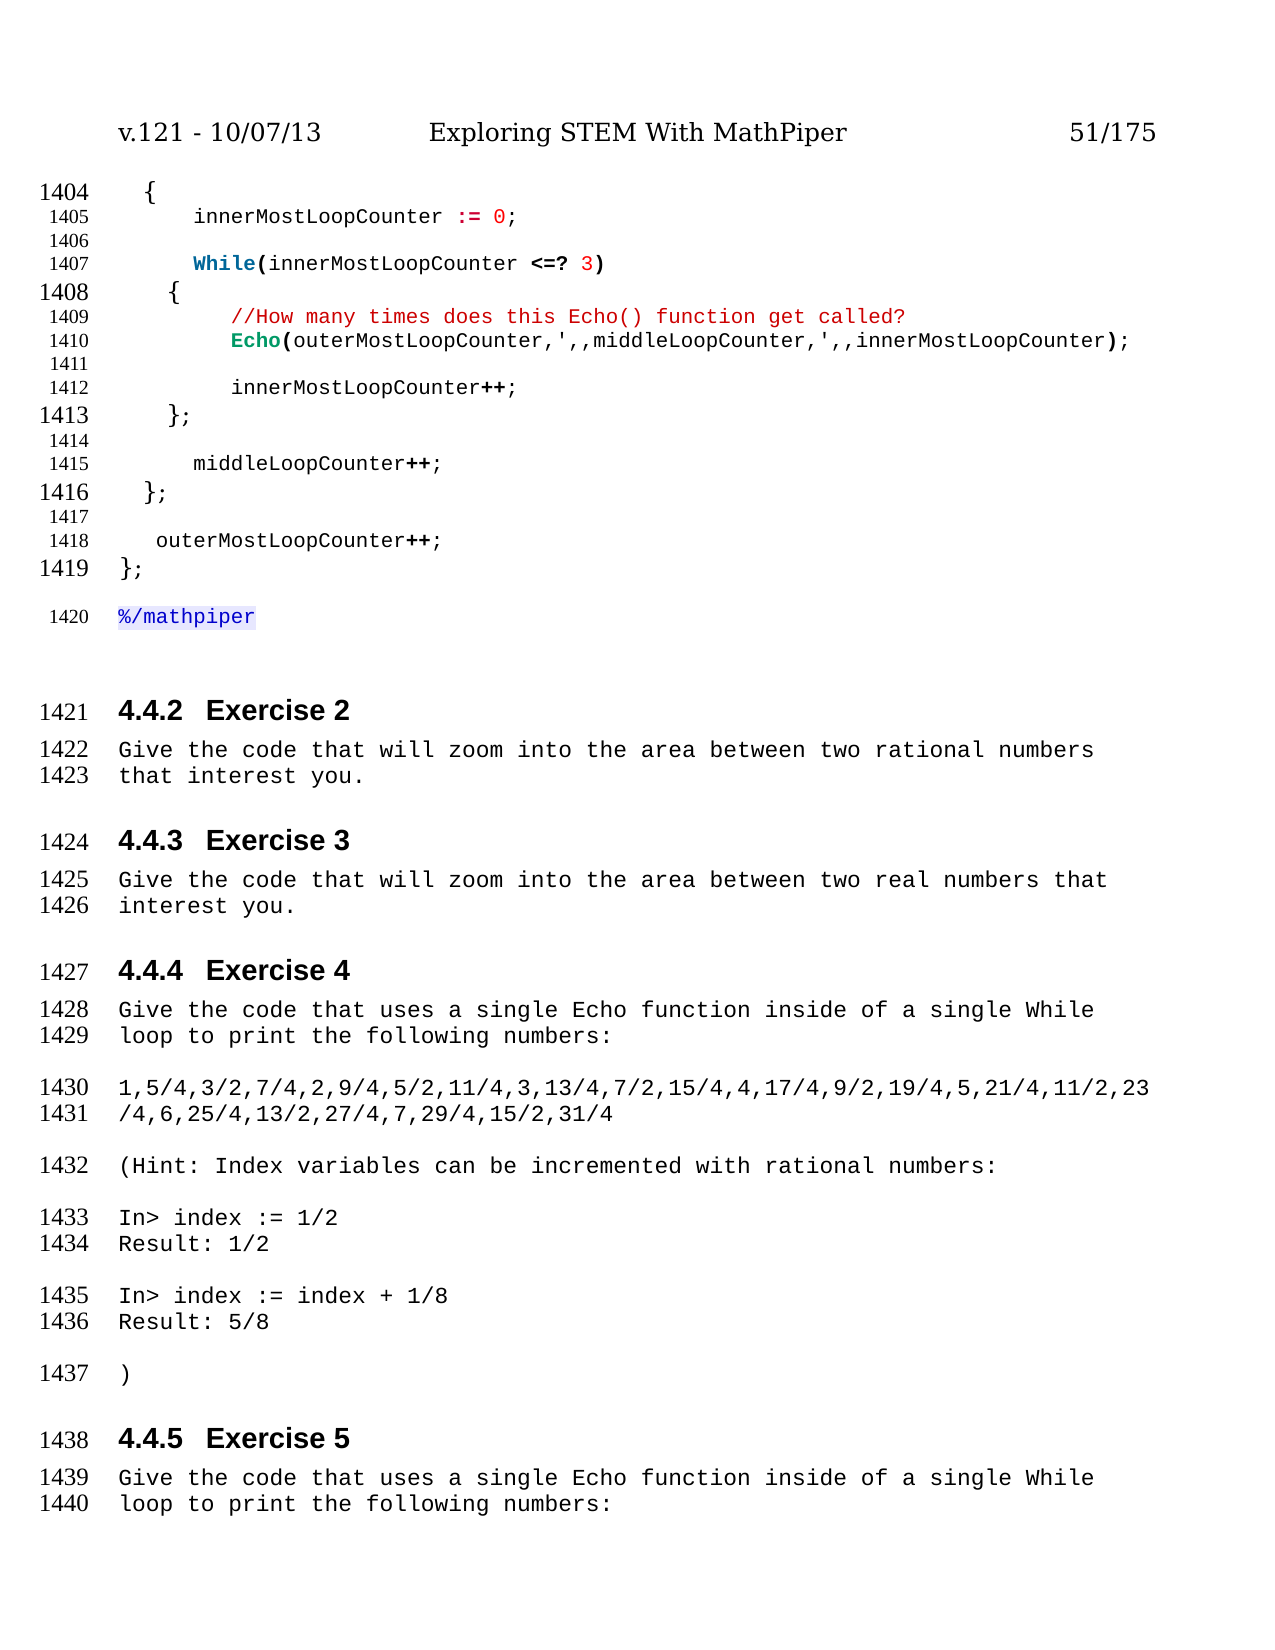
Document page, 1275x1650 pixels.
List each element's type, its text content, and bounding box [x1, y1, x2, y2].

text outerMostLoopCounter++; [118, 530, 1157, 553]
text Give the code that will zoom into the area between two rational numbers that interest you. [118, 738, 1157, 790]
text Echo(outerMostLoopCounter,',,middleLoopCounter,',,innerMostLoopCounter); [118, 330, 1157, 353]
text %/mathpiper [118, 606, 1157, 630]
text //How many times does this Echo() function get called? [118, 306, 1157, 330]
text Result: 5/8 [118, 1310, 1157, 1336]
text 1,5/4,3/2,7/4,2,9/4,5/2,11/4,3,13/4,7/2,15/4,4,17/4,9/2,19/4,5,21/4,11/2,23/4,6,25/4,13/2,27/4,7,29/4,15/2,31/4 [118, 1077, 1157, 1128]
text Give the code that will zoom into the area between two real numbers that interest you. [118, 868, 1157, 920]
subtitle Exercise 2 [118, 692, 1157, 726]
subtitle Exercise 4 [118, 953, 1157, 987]
subtitle Exercise 3 [118, 823, 1157, 856]
text innerMostLoopCounter := 0; [118, 206, 1157, 229]
text In> index := index + 1/8 [118, 1284, 1157, 1310]
text Give the code that uses a single Echo function inside of a single While loop to print the following numbers: [118, 999, 1157, 1051]
text ) [118, 1362, 1157, 1388]
text }; [118, 477, 1157, 506]
text innerMostLoopCounter++; [118, 377, 1157, 401]
text In> index := 1/2 [118, 1206, 1157, 1232]
text { [118, 177, 1157, 206]
subtitle Exercise 5 [118, 1421, 1157, 1454]
text middleLoopCounter++; [118, 453, 1157, 477]
text (Hint: Index variables can be incremented with rational numbers: [118, 1154, 1157, 1180]
text While(innerMostLoopCounter <=? 3) [118, 253, 1157, 277]
text }; [118, 553, 1157, 583]
text Give the code that uses a single Echo function inside of a single While loop to print the following numbers: [118, 1466, 1157, 1518]
text }; [118, 401, 1157, 430]
text Result: 1/2 [118, 1232, 1157, 1258]
text { [118, 277, 1157, 306]
